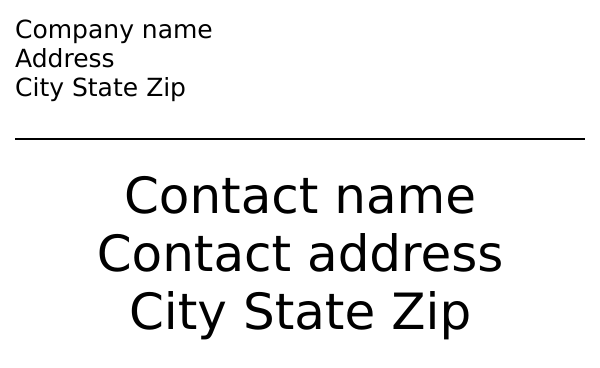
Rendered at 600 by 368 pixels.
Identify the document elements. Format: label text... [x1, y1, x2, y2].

text Address [15, 44, 585, 73]
text City State Zip [15, 73, 585, 102]
text Contact address [15, 225, 585, 283]
text City State Zip [15, 283, 585, 341]
text Company name [15, 15, 585, 44]
text Contact name [15, 167, 585, 225]
